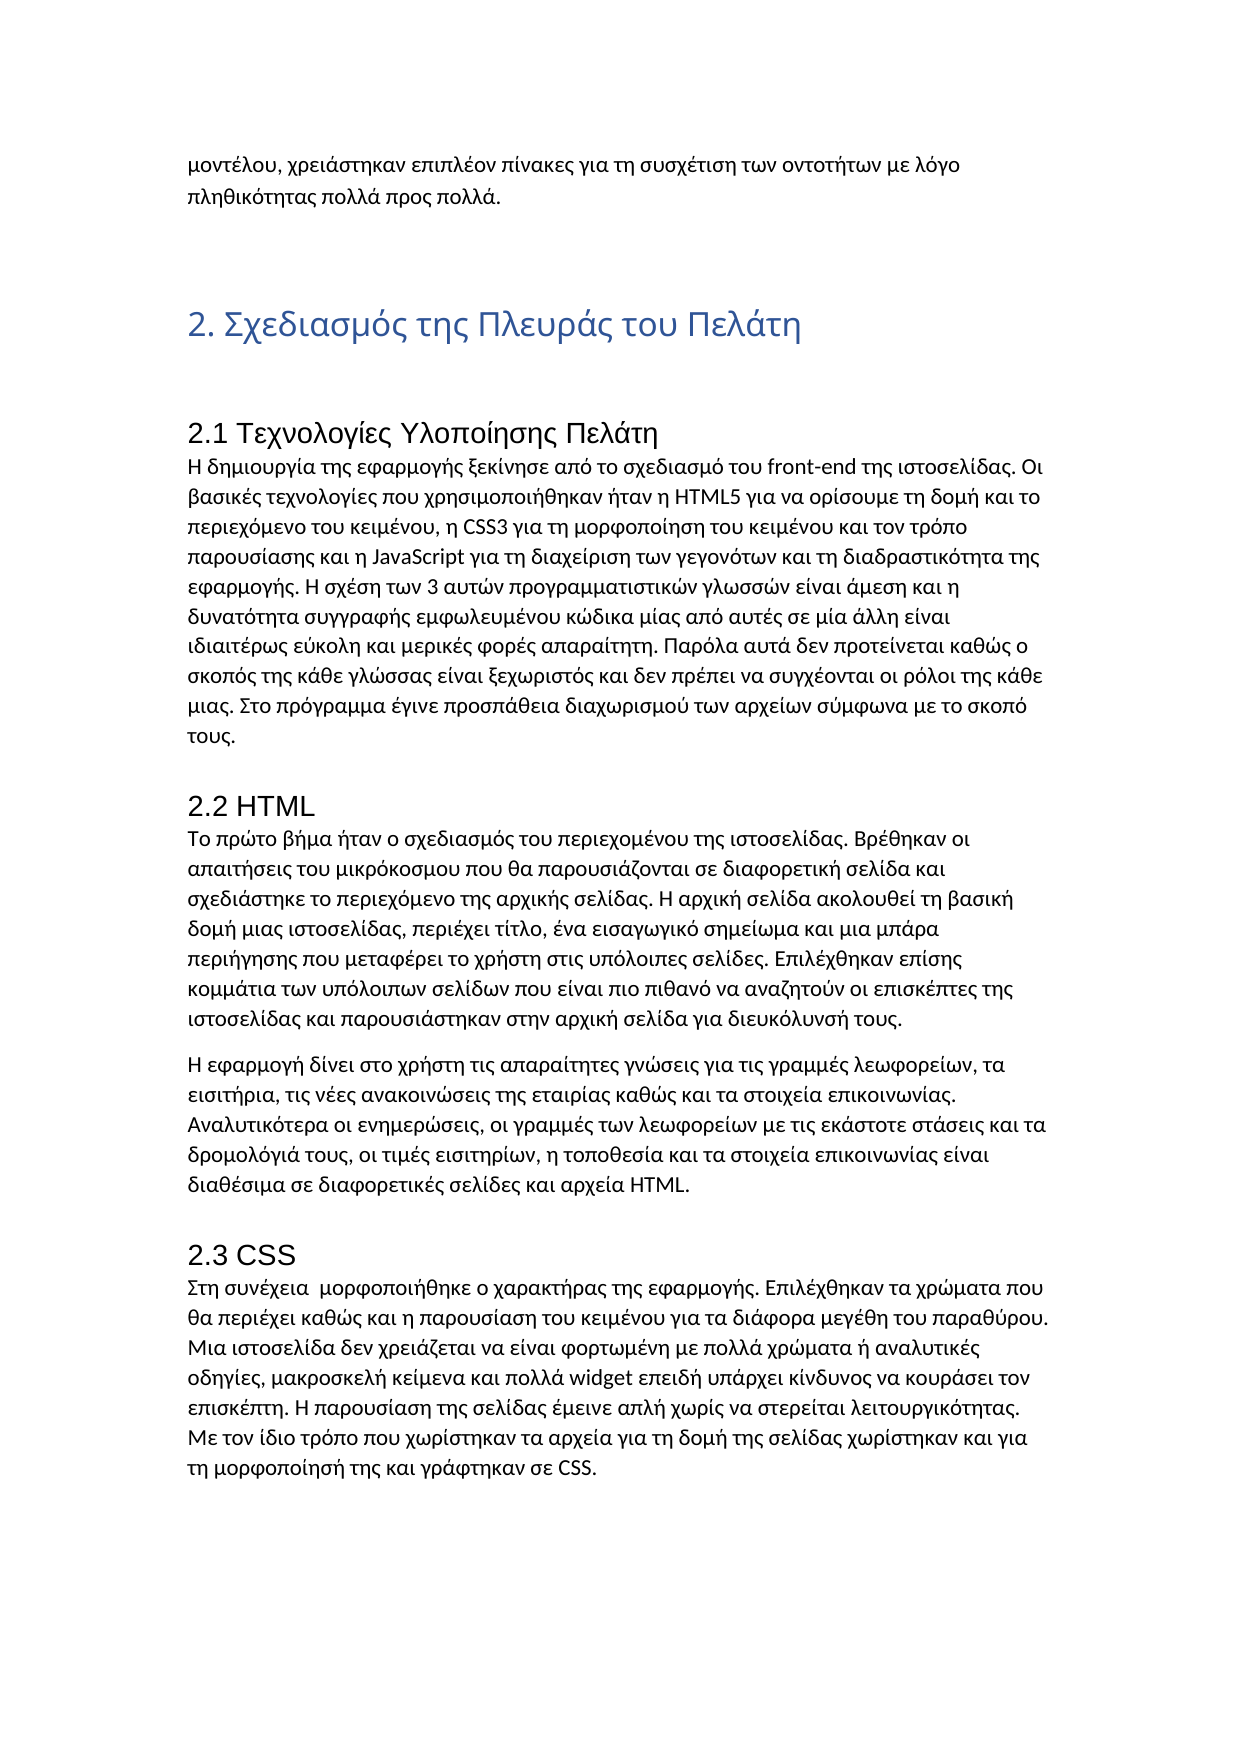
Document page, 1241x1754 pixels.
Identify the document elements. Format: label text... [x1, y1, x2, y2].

subtitle 2.1 Τεχνολογίες Υλοποίησης Πελάτη [187, 416, 1053, 450]
text Η εφαρμογή δίνει στο χρήστη τις απαραίτητες γνώσεις για τις γραμμές λεωφορείων, τα εισιτήρια, τις νέες ανακοινώσεις της εταιρίας καθώς και τα στοιχεία επικοινωνίας. Αναλυτικότερα οι ενημερώσεις, οι γραμμές των λεωφορείων με τις εκάστοτε στάσεις και τα δρομολόγιά τους, οι τιμές εισιτηρίων, η τοποθεσία και τα στοιχεία επικοινωνίας είναι διαθέσιμα σε διαφορετικές σελίδες και αρχεία HTML. [187, 1051, 1053, 1198]
text Στη συνέχεια μορφοποιήθηκε ο χαρακτήρας της εφαρμογής. Επιλέχθηκαν τα χρώματα που θα περιέχει καθώς και η παρουσίαση του κειμένου για τα διάφορα μεγέθη του παραθύρου. Μια ιστοσελίδα δεν χρειάζεται να είναι φορτωμένη με πολλά χρώματα ή αναλυτικές οδηγίες, μακροσκελή κείμενα και πολλά widget επειδή υπάρχει κίνδυνος να κουράσει τον επισκέπτη. Η παρουσίαση της σελίδας έμεινε απλή χωρίς να στερείται λειτουργικότητας. Με τον ίδιο τρόπο που χωρίστηκαν τα αρχεία για τη δομή της σελίδας χωρίστηκαν και για τη μορφοποίησή της και γράφτηκαν σε CSS. [187, 1273, 1053, 1481]
text Η δημιουργία της εφαρμογής ξεκίνησε από το σχεδιασμό του front-end της ιστοσελίδας. Οι βασικές τεχνολογίες που χρησιμοποιήθηκαν ήταν η HTML5 για να ορίσουμε τη δομή και το περιεχόμενο του κειμένου, η CSS3 για τη μορφοποίηση του κειμένου και τον τρόπο παρουσίασης και η JavaScript για τη διαχείριση των γεγονότων και τη διαδραστικότητα της εφαρμογής. Η σχέση των 3 αυτών προγραμματιστικών γλωσσών είναι άμεση και η δυνατότητα συγγραφής εμφωλευμένου κώδικα μίας από αυτές σε μία άλλη είναι ιδιαιτέρως εύκολη και μερικές φορές απαραίτητη. Παρόλα αυτά δεν προτείνεται καθώς ο σκοπός της κάθε γλώσσας είναι ξεχωριστός και δεν πρέπει να συγχέονται οι ρόλοι της κάθε μιας. Στο πρόγραμμα έγινε προσπάθεια διαχωρισμού των αρχείων σύμφωνα με το σκοπό τους. [187, 452, 1053, 749]
text μοντέλου, χρειάστηκαν επιπλέον πίνακες για τη συσχέτιση των οντοτήτων με λόγο πληθικότητας πολλά προς πολλά. [187, 150, 1053, 210]
subtitle 2. Σχεδιασμός της Πλευράς του Πελάτη [187, 301, 1053, 346]
text Το πρώτο βήμα ήταν ο σχεδιασμός του περιεχομένου της ιστοσελίδας. Βρέθηκαν οι απαιτήσεις του μικρόκοσμου που θα παρουσιάζονται σε διαφορετική σελίδα και σχεδιάστηκε το περιεχόμενο της αρχικής σελίδας. Η αρχική σελίδα ακολουθεί τη βασική δομή μιας ιστοσελίδας, περιέχει τίτλο, ένα εισαγωγικό σημείωμα και μια μπάρα περιήγησης που μεταφέρει το χρήστη στις υπόλοιπες σελίδες. Επιλέχθηκαν επίσης κομμάτια των υπόλοιπων σελίδων που είναι πιο πιθανό να αναζητούν οι επισκέπτες της ιστοσελίδας και παρουσιάστηκαν στην αρχική σελίδα για διευκόλυνσή τους. [187, 824, 1053, 1032]
subtitle 2.2 HTML [187, 789, 1053, 822]
subtitle 2.3 CSS [187, 1237, 1053, 1271]
